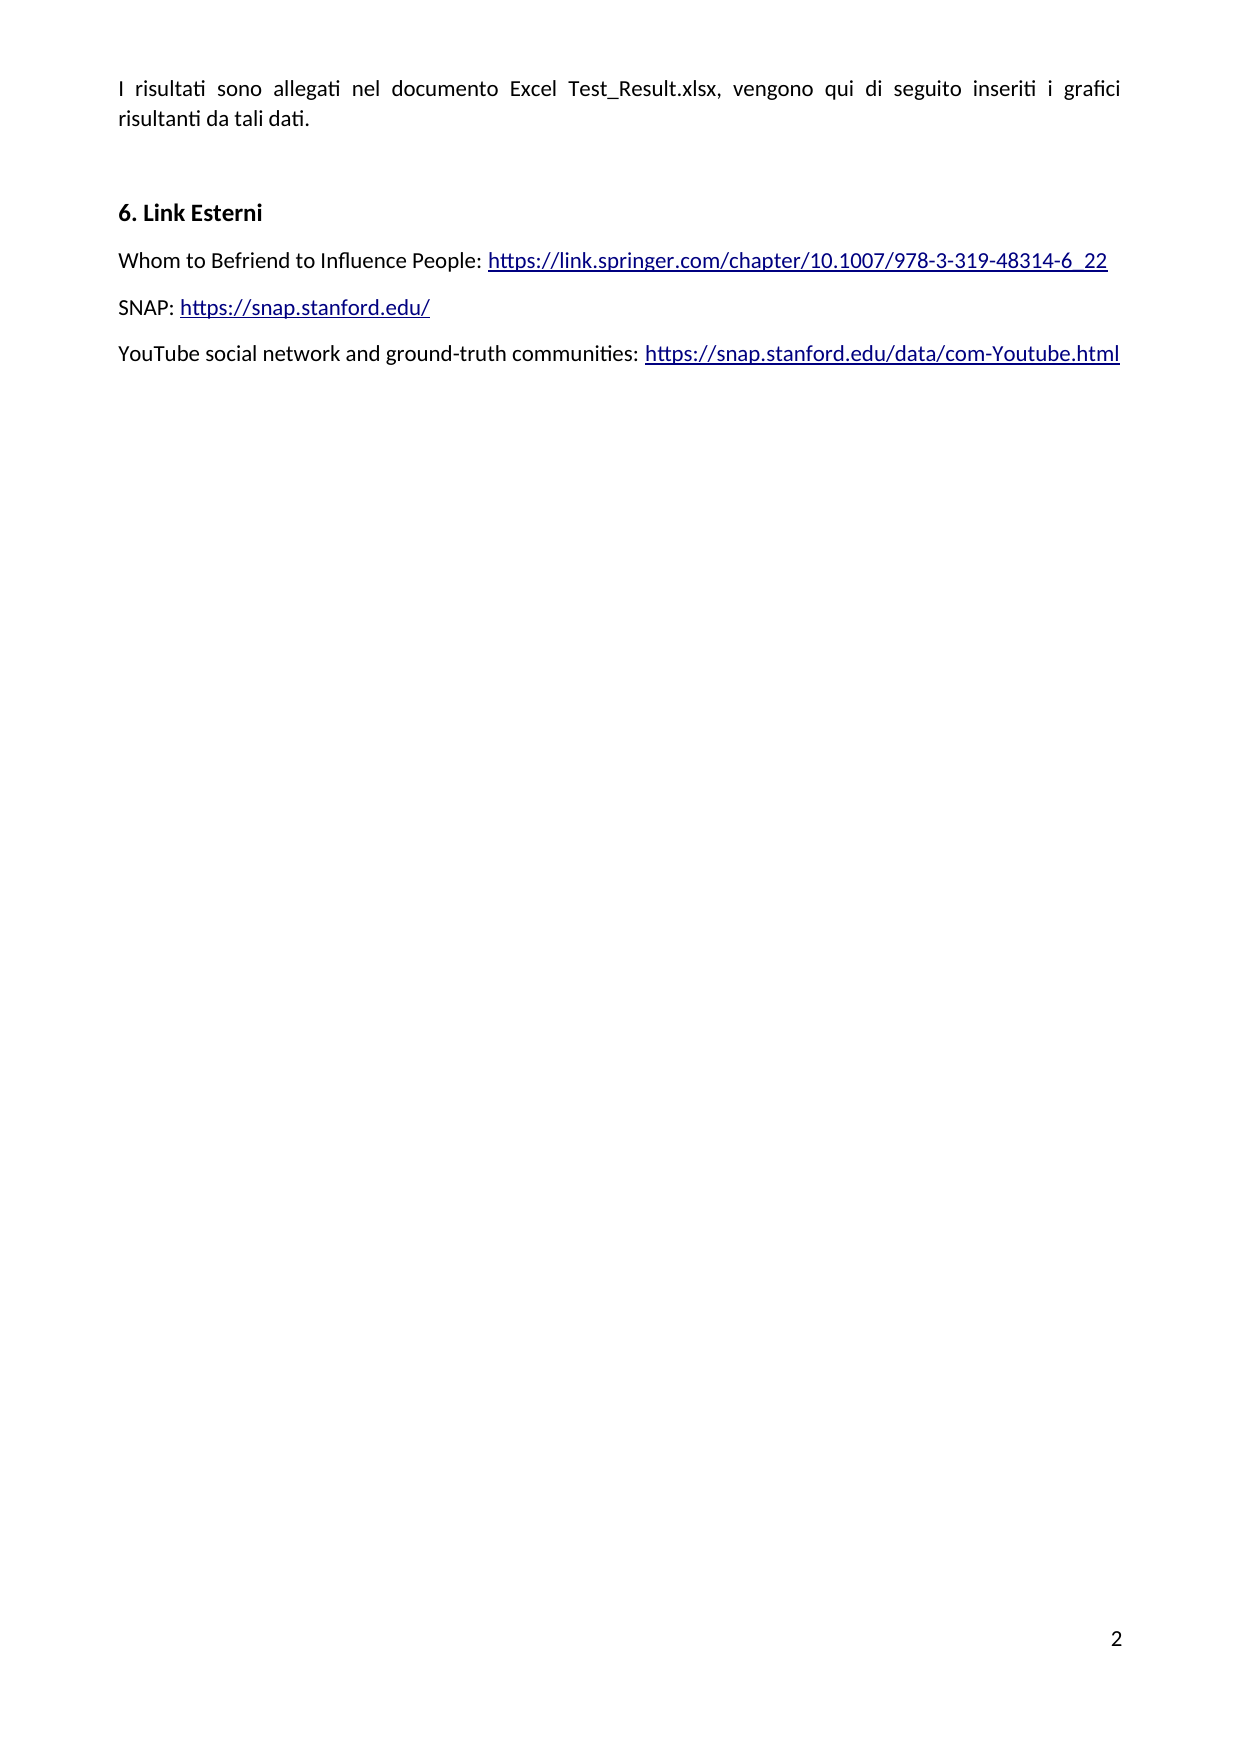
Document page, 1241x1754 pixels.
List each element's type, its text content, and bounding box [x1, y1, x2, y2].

text Whom to Befriend to Influence People: https://link.springer.com/chapter/10.1007/978-3-319-48314-6_22 [118, 246, 1122, 274]
text I risultati sono allegati nel documento Excel Test_Result.xlsx, vengono qui di seguito inseriti i grafici risultanti da tali dati. [118, 74, 1122, 132]
text 6. Link Esterni [118, 197, 1122, 227]
text SNAP: https://snap.stanford.edu/ [118, 293, 1122, 321]
text YouTube social network and ground-truth communities: https://snap.stanford.edu/data/com-Youtube.html [118, 339, 1122, 367]
